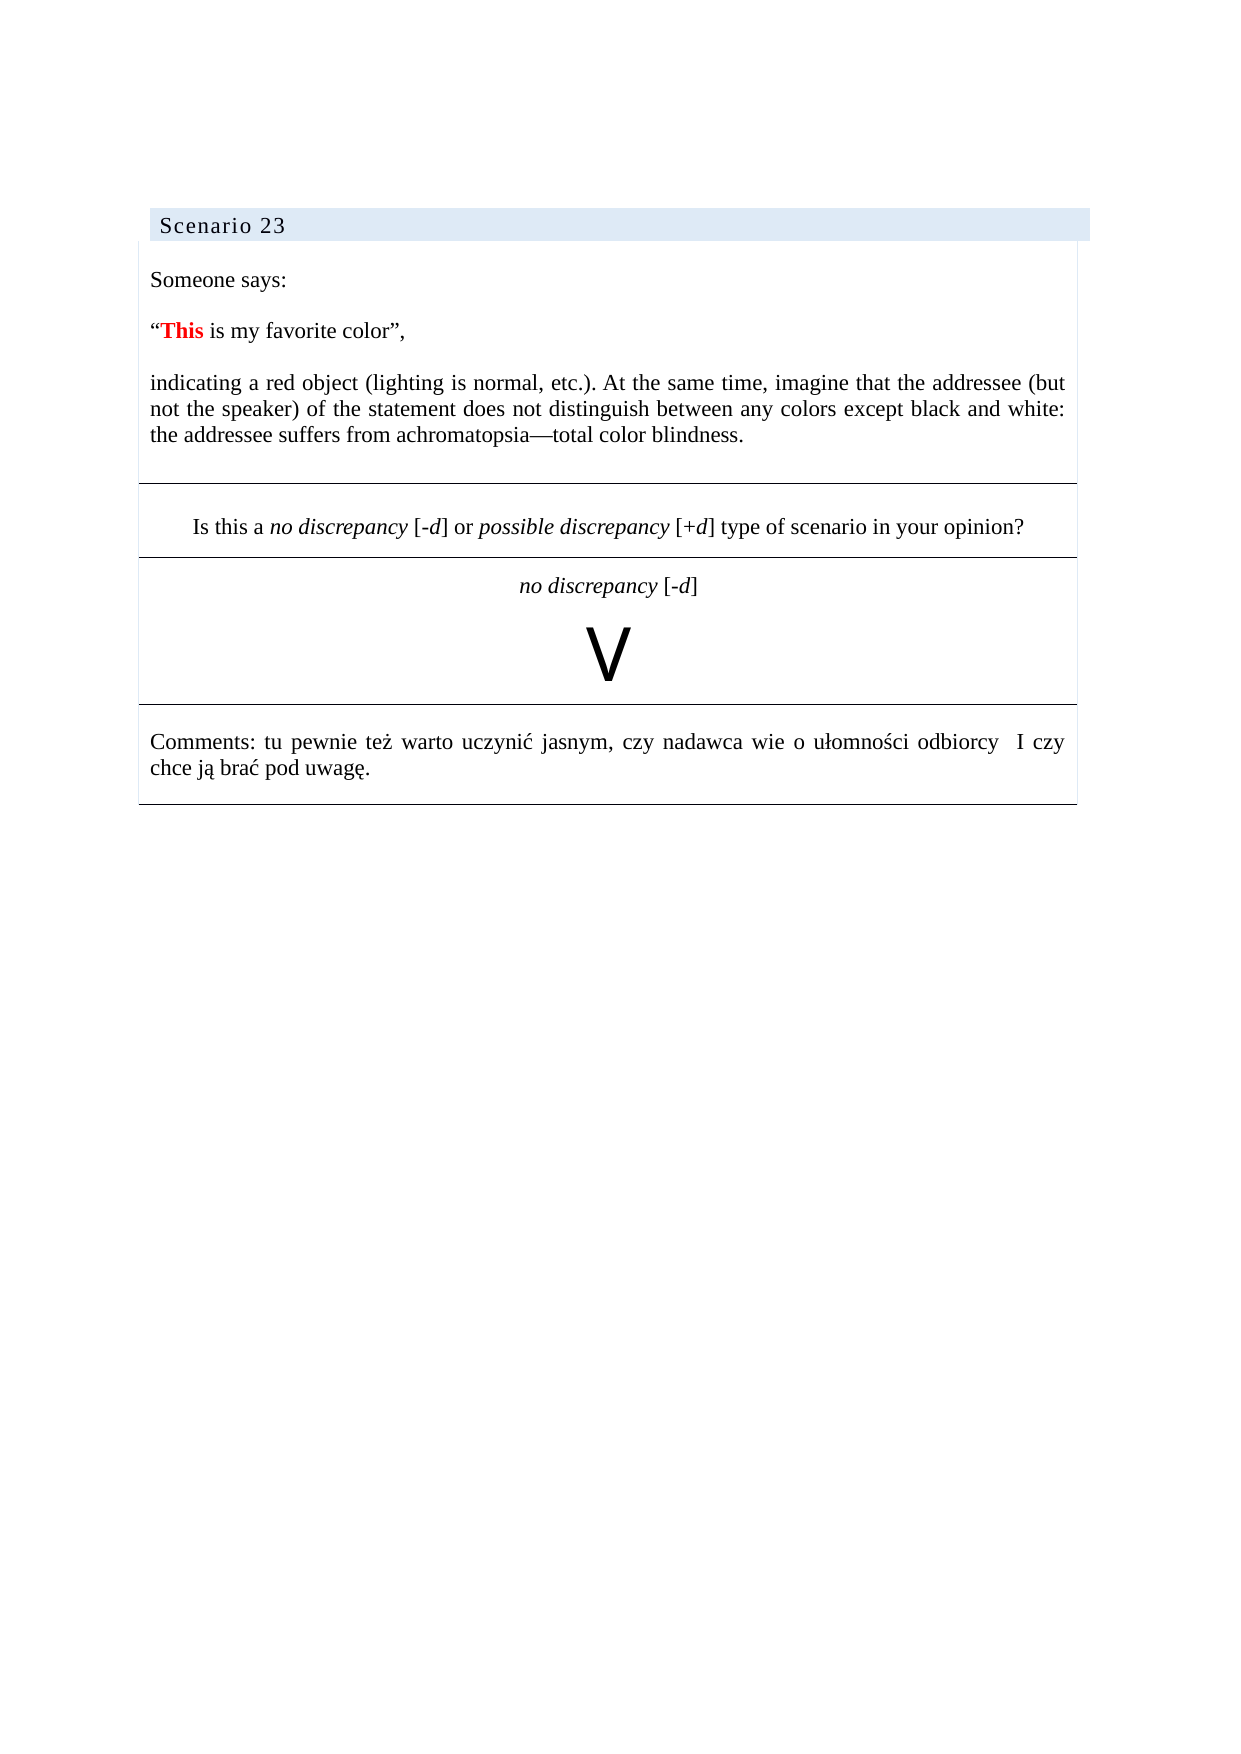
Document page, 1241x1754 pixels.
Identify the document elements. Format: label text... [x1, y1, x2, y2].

table_cell no discrepancy [-d] [139, 558, 1077, 601]
table_cell Comments: tu pewnie też warto uczynić jasnym, czy nadawca wie o ułomności odbiorcy I czy chce ją brać pod uwagę. [139, 705, 1077, 804]
table_cell V [139, 601, 1077, 703]
subtitle Scenario 23 [151, 210, 1089, 240]
table_cell Is this a no discrepancy [-d] or possible discrepancy [+d] type of scenario in your opinion? [139, 484, 1077, 557]
table_header Someone says: “This is my favorite color”, indicating a red object (lighting is normal, etc.). At the same time, imagine that the addressee (but not the speaker) of the statement does not distinguish between any colors except black and white: the addressee suffers from achromatopsia—total color blindness. [139, 241, 1077, 483]
